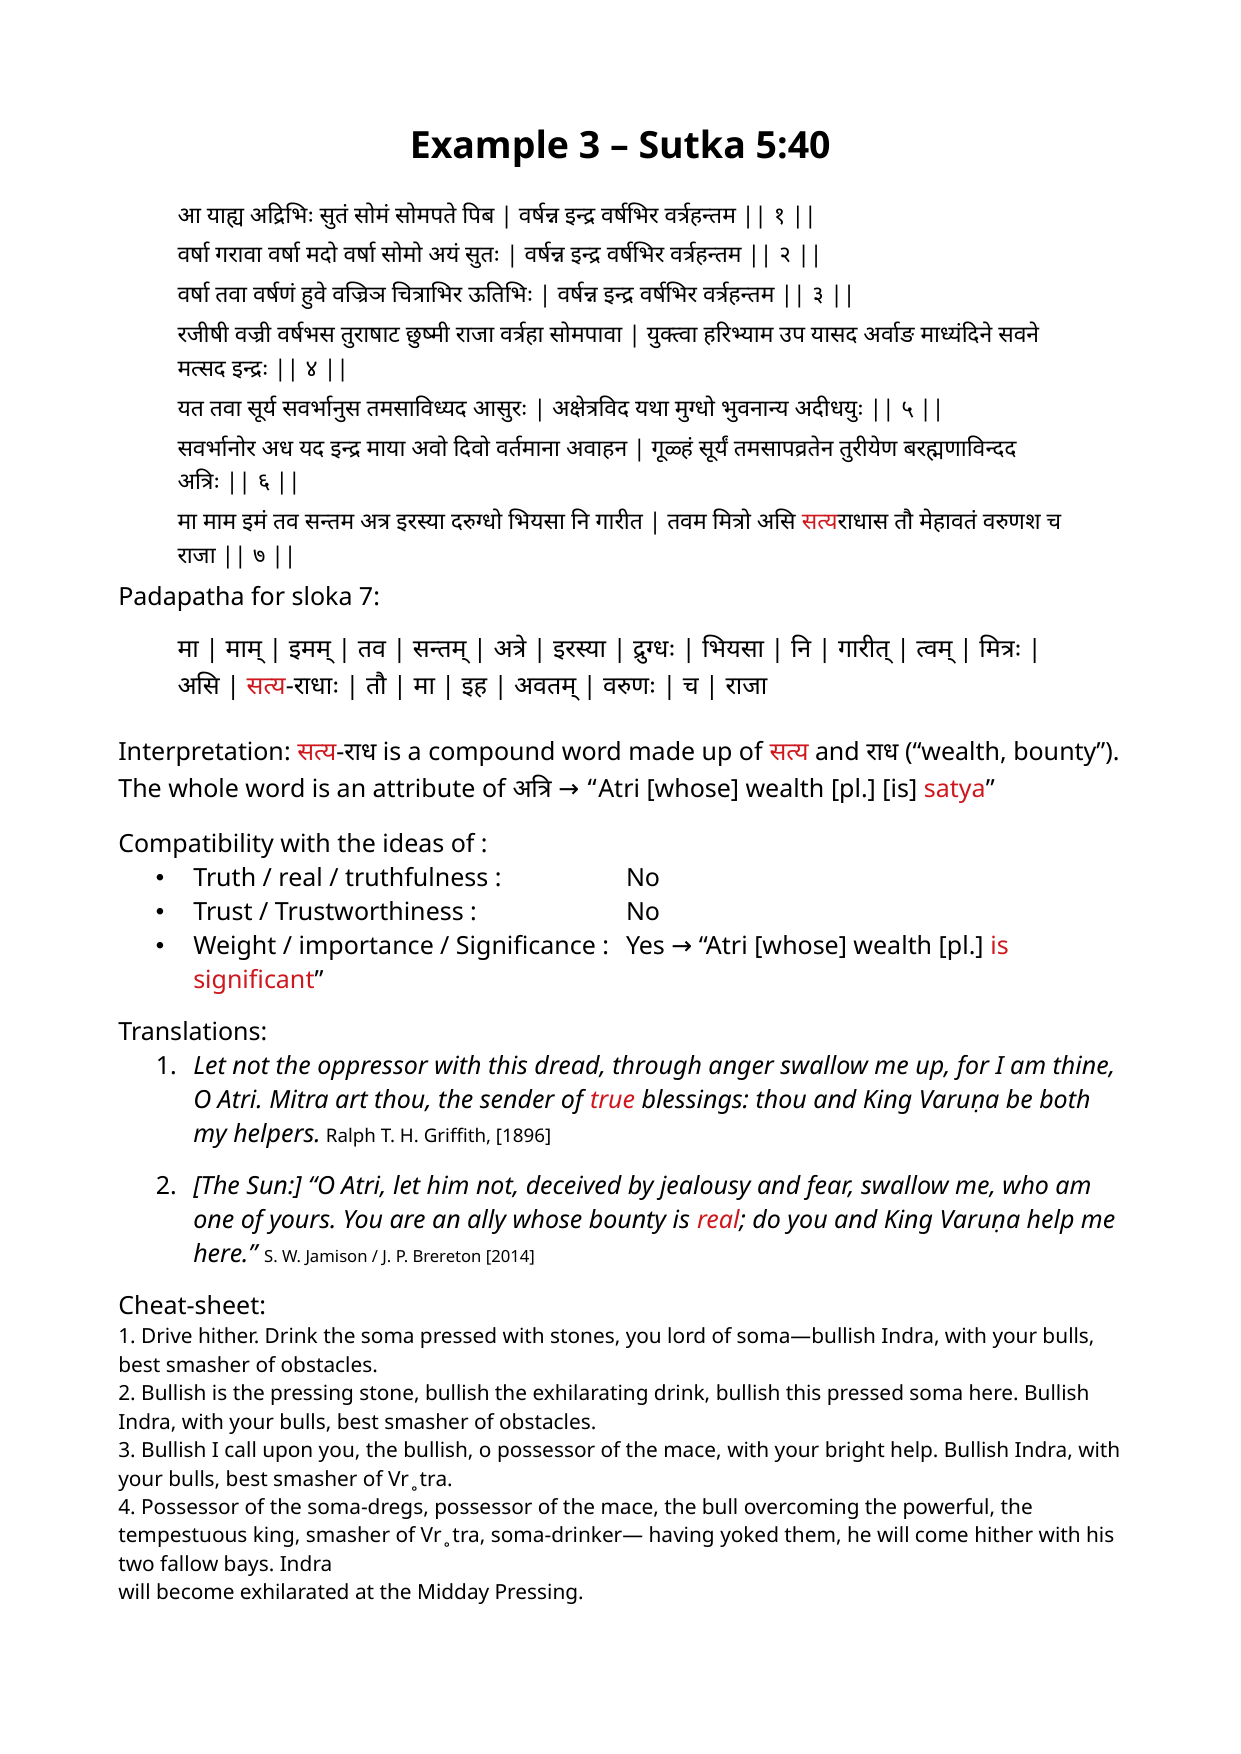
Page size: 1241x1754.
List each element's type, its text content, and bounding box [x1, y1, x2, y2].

text सवर्भानोर अध यद इन्द्र माया अवो दिवो वर्तमाना अवाहन | गूळ्हं सूर्यं तमसापव्रतेन तुरीयेण बरह्मणाविन्दद अत्रिः || ६ || [177, 431, 1063, 499]
text वर्षा तवा वर्षणं हुवे वज्रिञ चित्राभिर ऊतिभिः | वर्षन्न इन्द्र वर्षभिर वर्त्रहन्तम || ३ || [177, 278, 1063, 312]
text मा माम इमं तव सन्तम अत्र इरस्या दरुग्धो भियसा नि गारीत | तवम मित्रो असि सत्यराधास तौ मेहावतं वरुणश च राजा || ७ || [177, 505, 1063, 573]
text Interpretation: सत्य-राध is a compound word made up of सत्य and राध (“wealth, bounty”). The whole word is an attribute of अत्रि → “Atri [whose] wealth [pl.] [is] satya” [118, 734, 1122, 808]
title Example 3 – Sutka 5:40 [118, 118, 1122, 169]
text Translations: [118, 1014, 1122, 1048]
text Padapatha for sloka 7: [118, 579, 1122, 613]
text आ याह्य अद्रिभिः सुतं सोमं सोमपते पिब | वर्षन्न इन्द्र वर्षभिर वर्त्रहन्तम || १ || [177, 199, 1063, 232]
text 3. Bullish I call upon you, the bullish, o possessor of the mace, with your bright help. Bullish Indra, with your bulls, best smasher of Vr ̥ tra. [118, 1435, 1122, 1492]
text will become exhilarated at the Midday Pressing. [118, 1577, 1122, 1606]
text मा | माम् | इमम् | तव | सन्तम् | अत्रे | इरस्या | द्रुग्धः | भियसा | नि | गारीत् | त्वम् | मित्रः | असि | सत्य-राधाः | तौ | मा | इह | अवतम् | वरुणः | च | राजा [177, 631, 1063, 704]
text Compatibility with the ideas of : [118, 826, 1122, 860]
list Truth / real / truthfulness : No [156, 860, 1122, 894]
list Let not the oppressor with this dread, through anger swallow me up, for I am thine, O Atri. Mitra art thou, the sender of true blessings: thou and King Varuṇa be both my helpers. Ralph T. H. Griffith, [1896] [156, 1048, 1122, 1150]
text 2. Bullish is the pressing stone, bullish the exhilarating drink, bullish this pressed soma here. Bullish Indra, with your bulls, best smasher of obstacles. [118, 1378, 1122, 1435]
text वर्षा गरावा वर्षा मदो वर्षा सोमो अयं सुतः | वर्षन्न इन्द्र वर्षभिर वर्त्रहन्तम || २ || [177, 238, 1063, 272]
text 4. Possessor of the soma-dregs, possessor of the mace, the bull overcoming the powerful, the tempestuous king, smasher of Vr ̥ tra, soma-drinker— having yoked them, he will come hither with his two fallow bays. Indra [118, 1492, 1122, 1577]
list Trust / Trustworthiness : No [156, 894, 1122, 928]
text Cheat-sheet: [118, 1287, 1122, 1322]
text 1. Drive hither. Drink the soma pressed with stones, you lord of soma—bullish Indra, with your bulls, best smasher of obstacles. [118, 1322, 1122, 1378]
text रजीषी वज्री वर्षभस तुराषाट छुष्मी राजा वर्त्रहा सोमपावा | युक्त्वा हरिभ्याम उप यासद अर्वाङ माध्यंदिने सवने मत्सद इन्द्रः || ४ || [177, 318, 1063, 386]
list Weight / importance / Significance : Yes → “Atri [whose] wealth [pl.] is significant” [156, 928, 1122, 996]
list [The Sun:] “O Atri, let him not, deceived by jealousy and fear, swallow me, who am one of yours. You are an ally whose bounty is real; do you and King Varuṇa help me here.” S. W. Jamison / J. P. Brereton [2014] [156, 1168, 1122, 1270]
text यत तवा सूर्य सवर्भानुस तमसाविध्यद आसुरः | अक्षेत्रविद यथा मुग्धो भुवनान्य अदीधयुः || ५ || [177, 392, 1063, 426]
